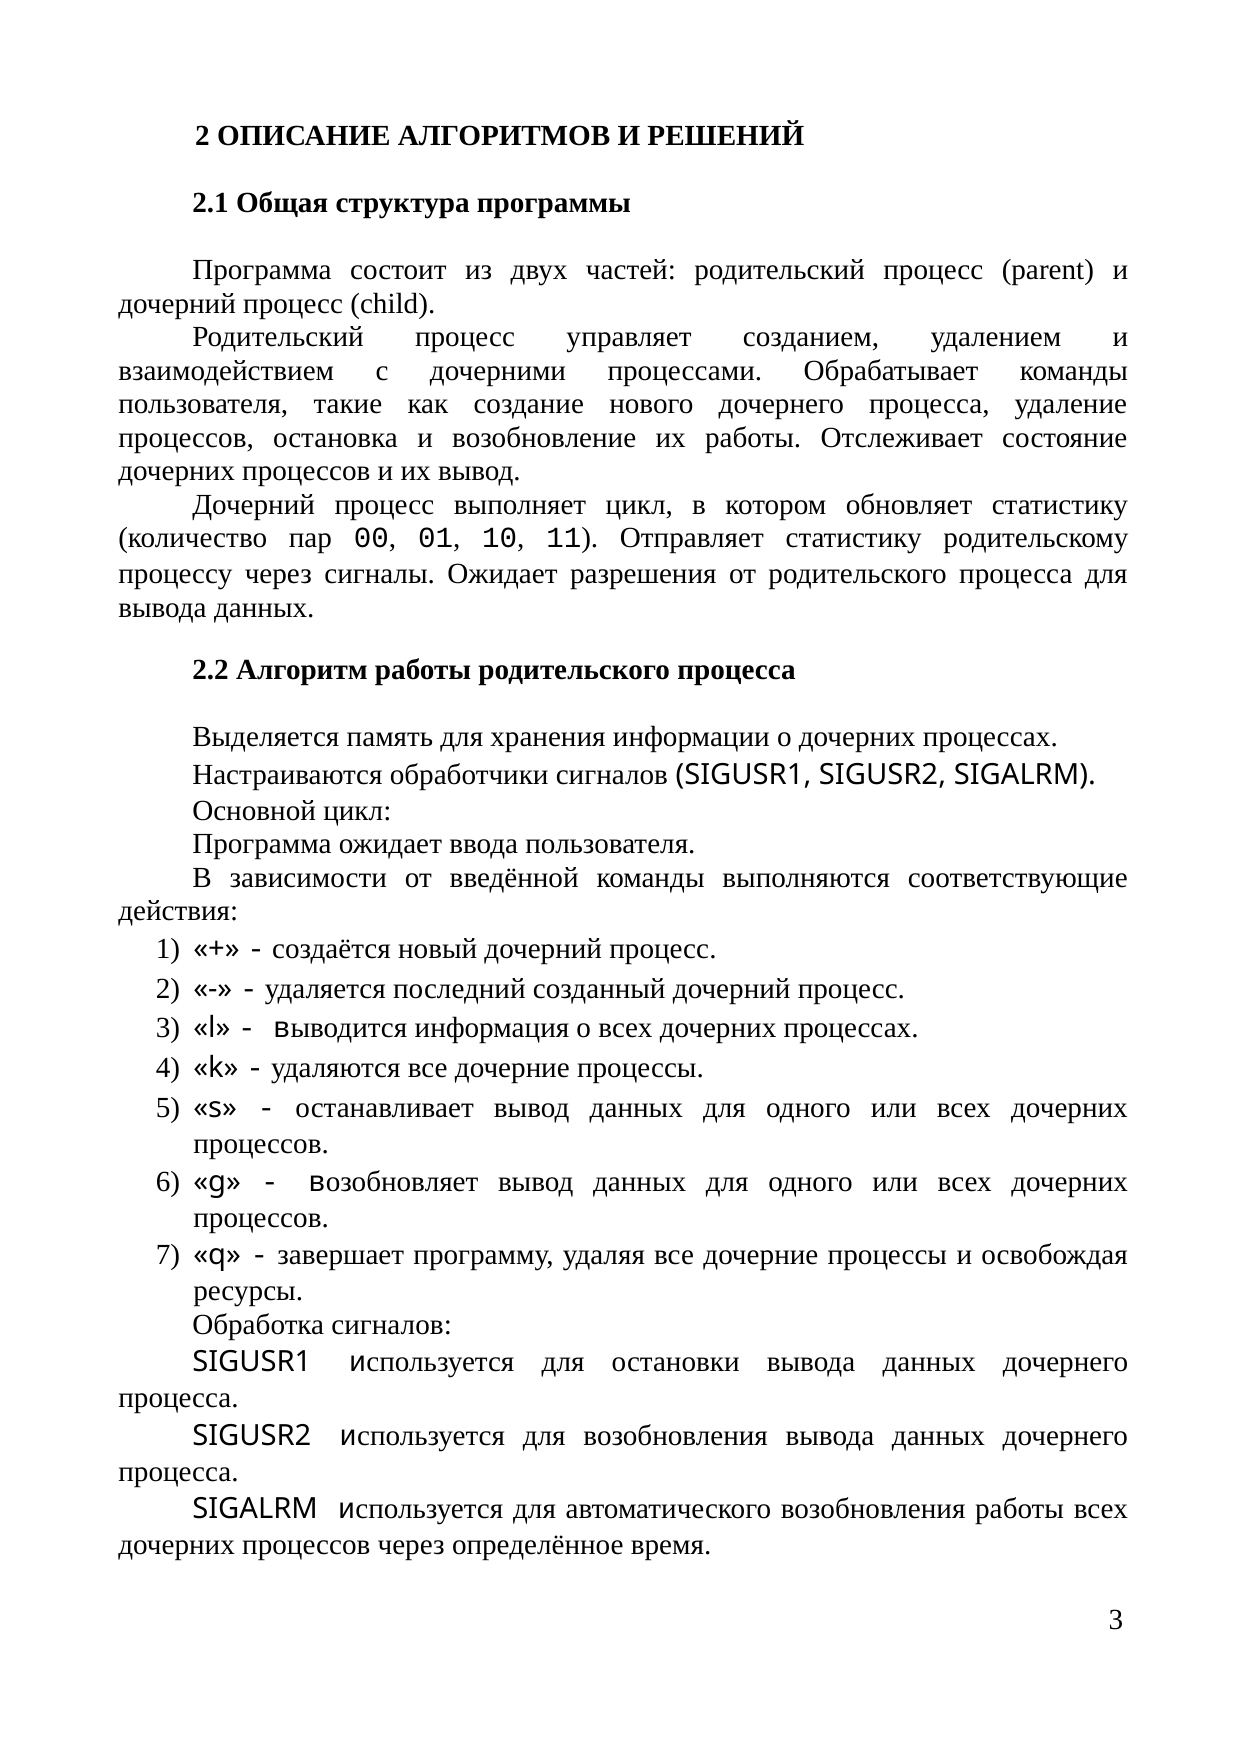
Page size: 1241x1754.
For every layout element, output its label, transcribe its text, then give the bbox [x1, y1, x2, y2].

text Основной цикл: [118, 793, 1128, 826]
text SIGALRM используется для автоматического возобновления работы всех дочерних процессов через определённое время. [118, 1487, 1128, 1561]
text Программа состоит из двух частей: родительский процесс (parent) и дочерний процесс (child). [118, 252, 1128, 319]
text Настраиваются обработчики сигналов (SIGUSR1, SIGUSR2, SIGALRM). [118, 753, 1128, 793]
list «q» - завершает программу, удаляя все дочерние процессы и освобождая ресурсы. [156, 1233, 1128, 1307]
list «l» - выводится информация о всех дочерних процессах. [156, 1007, 1128, 1047]
text Обработка сигналов: [118, 1307, 1128, 1340]
text 2.2 Алгоритм работы родительского процесса [118, 652, 1128, 686]
text Выделяется память для хранения информации о дочерних процессах. [118, 719, 1128, 753]
text В зависимости от введённой команды выполняются соответствующие действия: [118, 860, 1128, 927]
text Родительский процесс управляет созданием, удалением и взаимодействием с дочерними процессами. Обрабатывает команды пользователя, такие как создание нового дочернего процесса, удаление процессов, остановка и возобновление их работы. Отслеживает состояние дочерних процессов и их вывод. [118, 319, 1128, 487]
list «s» - останавливает вывод данных для одного или всех дочерних процессов. [156, 1087, 1128, 1160]
title 2 ОПИСАНИЕ АЛГОРИТМОВ И РЕШЕНИЙ [195, 118, 1128, 152]
text Дочерний процесс выполняет цикл, в котором обновляет статистику (количество пар 00, 01, 10, 11). Отправляет статистику родительскому процессу через сигналы. Ожидает разрешения от родительского процесса для вывода данных. [118, 487, 1128, 624]
text 2.1 Общая структура программы [118, 185, 1128, 219]
list «k» - удаляются все дочерние процессы. [156, 1047, 1128, 1087]
text SIGUSR1 используется для остановки вывода данных дочернего процесса. [118, 1340, 1128, 1414]
list «g» - возобновляет вывод данных для одного или всех дочерних процессов. [156, 1160, 1128, 1233]
text Программа ожидает ввода пользователя. [118, 826, 1128, 860]
text SIGUSR2 используется для возобновления вывода данных дочернего процесса. [118, 1414, 1128, 1487]
list «+» - создаётся новый дочерний процесс. [156, 927, 1128, 967]
list «-» - удаляется последний созданный дочерний процесс. [156, 967, 1128, 1007]
